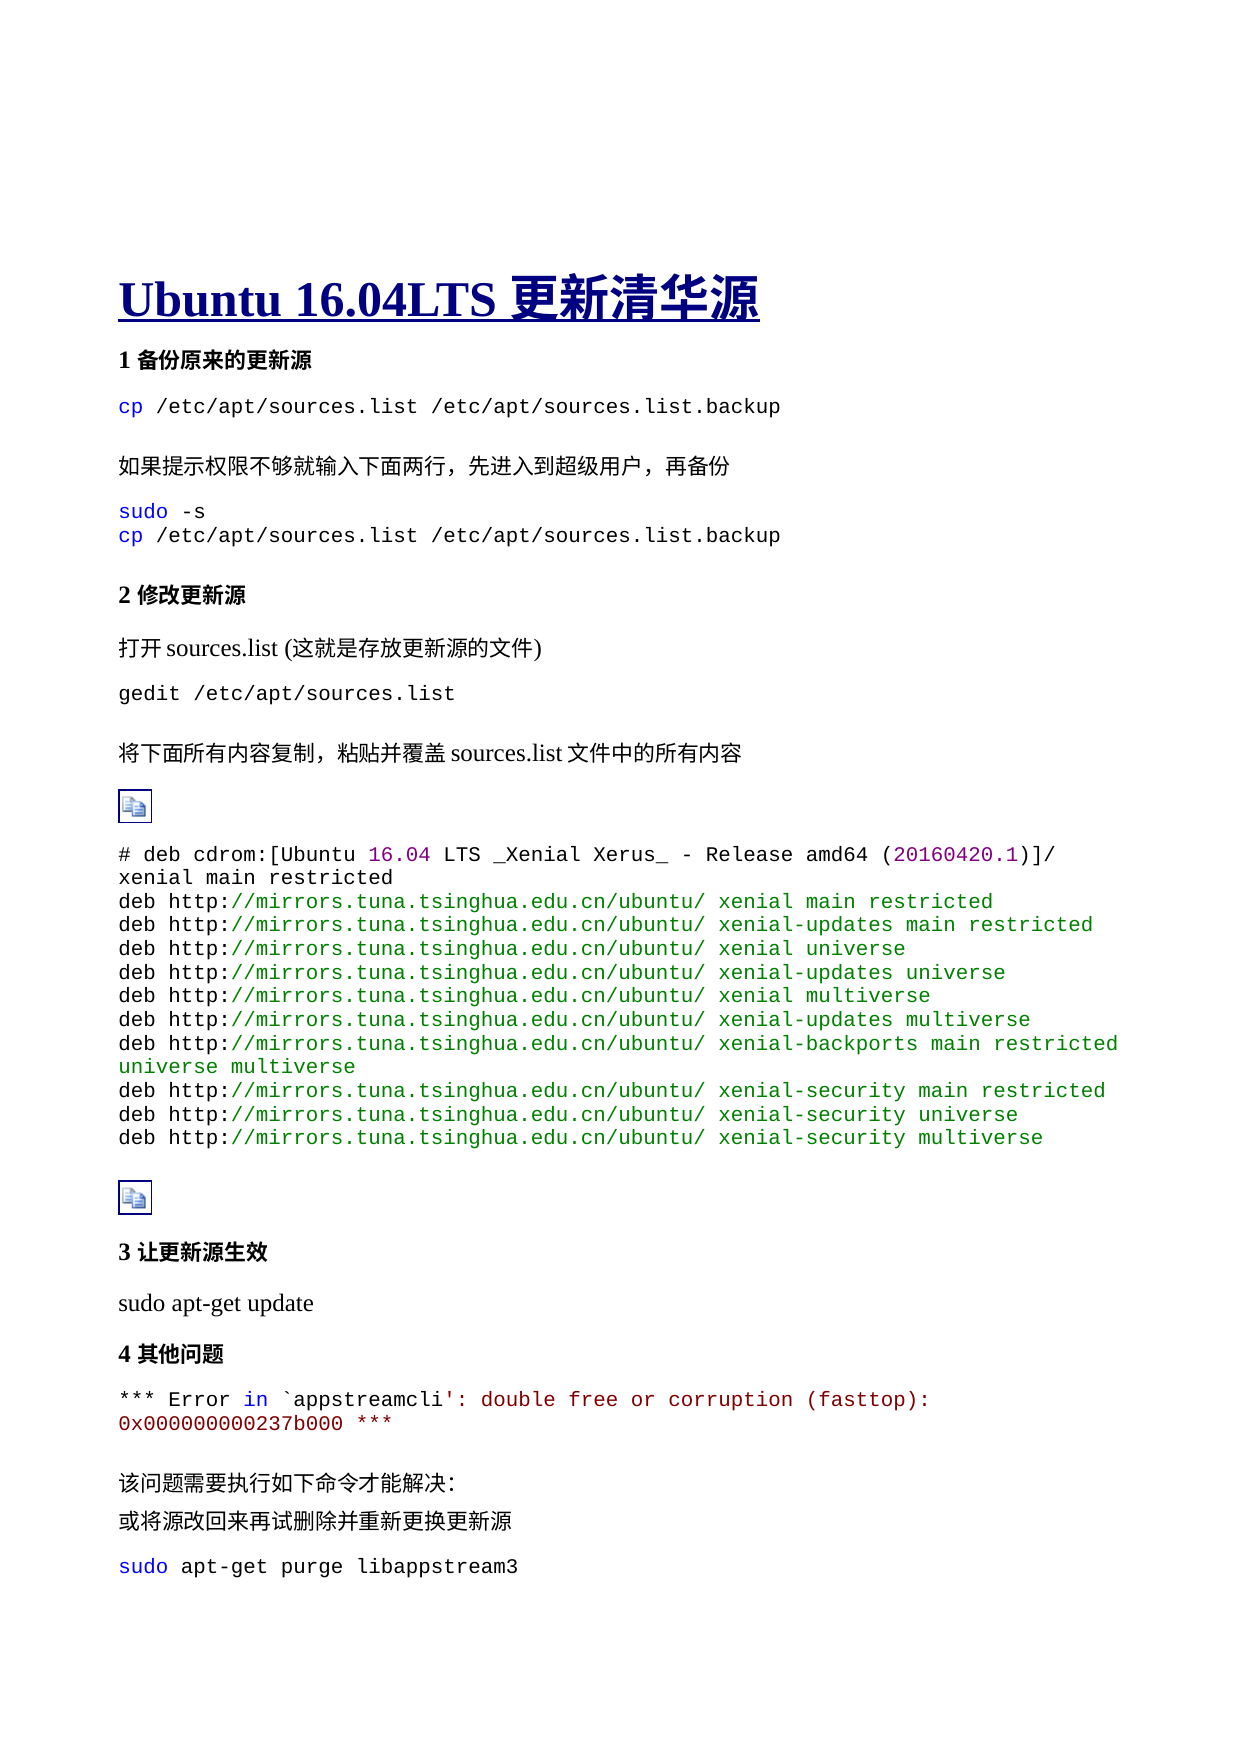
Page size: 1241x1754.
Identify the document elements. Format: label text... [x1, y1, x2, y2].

text cp /etc/apt/sources.list /etc/apt/sources.list.backup [118, 525, 1122, 549]
text deb http://mirrors.tuna.tsinghua.edu.cn/ubuntu/ xenial-security multiverse [118, 1127, 1122, 1151]
text 4 其他问题 [118, 1337, 1122, 1368]
text 2 修改更新源 [118, 578, 1122, 610]
text 打开sources.list (这就是存放更新源的文件) [118, 631, 1122, 662]
text 将下面所有内容复制，粘贴并覆盖sources.list文件中的所有内容 [118, 736, 1122, 768]
text 1 备份原来的更新源 [118, 343, 1122, 375]
text deb http://mirrors.tuna.tsinghua.edu.cn/ubuntu/ xenial-updates universe [118, 962, 1122, 985]
text deb http://mirrors.tuna.tsinghua.edu.cn/ubuntu/ xenial universe [118, 938, 1122, 962]
text *** Error in `appstreamcli': double free or corruption (fasttop): 0x000000000237b000 *** [118, 1389, 1122, 1436]
text deb http://mirrors.tuna.tsinghua.edu.cn/ubuntu/ xenial main restricted [118, 891, 1122, 914]
text 3 让更新源生效 [118, 1235, 1122, 1267]
text gedit /etc/apt/sources.list [118, 683, 1122, 707]
text # deb cdrom:[Ubuntu 16.04 LTS _Xenial Xerus_ - Release amd64 (20160420.1)]/ xenial main restricted [118, 843, 1122, 891]
text deb http://mirrors.tuna.tsinghua.edu.cn/ubuntu/ xenial-backports main restricted universe multiverse [118, 1033, 1122, 1080]
text sudo -s [118, 501, 1122, 525]
text deb http://mirrors.tuna.tsinghua.edu.cn/ubuntu/ xenial multiverse [118, 985, 1122, 1009]
picture [120, 1182, 151, 1213]
text deb http://mirrors.tuna.tsinghua.edu.cn/ubuntu/ xenial-updates main restricted [118, 914, 1122, 938]
picture [120, 791, 151, 822]
text cp /etc/apt/sources.list /etc/apt/sources.list.backup [118, 396, 1122, 419]
text deb http://mirrors.tuna.tsinghua.edu.cn/ubuntu/ xenial-security main restricted [118, 1080, 1122, 1104]
text 该问题需要执行如下命令才能解决： 或将源改回来再试删除并重新更换更新源 [118, 1466, 1122, 1536]
text deb http://mirrors.tuna.tsinghua.edu.cn/ubuntu/ xenial-security universe [118, 1104, 1122, 1127]
text sudo apt-get purge libappstream3 [118, 1556, 1122, 1580]
text sudo apt-get update [118, 1288, 1122, 1316]
text deb http://mirrors.tuna.tsinghua.edu.cn/ubuntu/ xenial-updates multiverse [118, 1009, 1122, 1033]
subtitle Ubuntu 16.04LTS 更新清华源 [118, 258, 1122, 331]
text 如果提示权限不够就输入下面两行，先进入到超级用户，再备份 [118, 449, 1122, 481]
